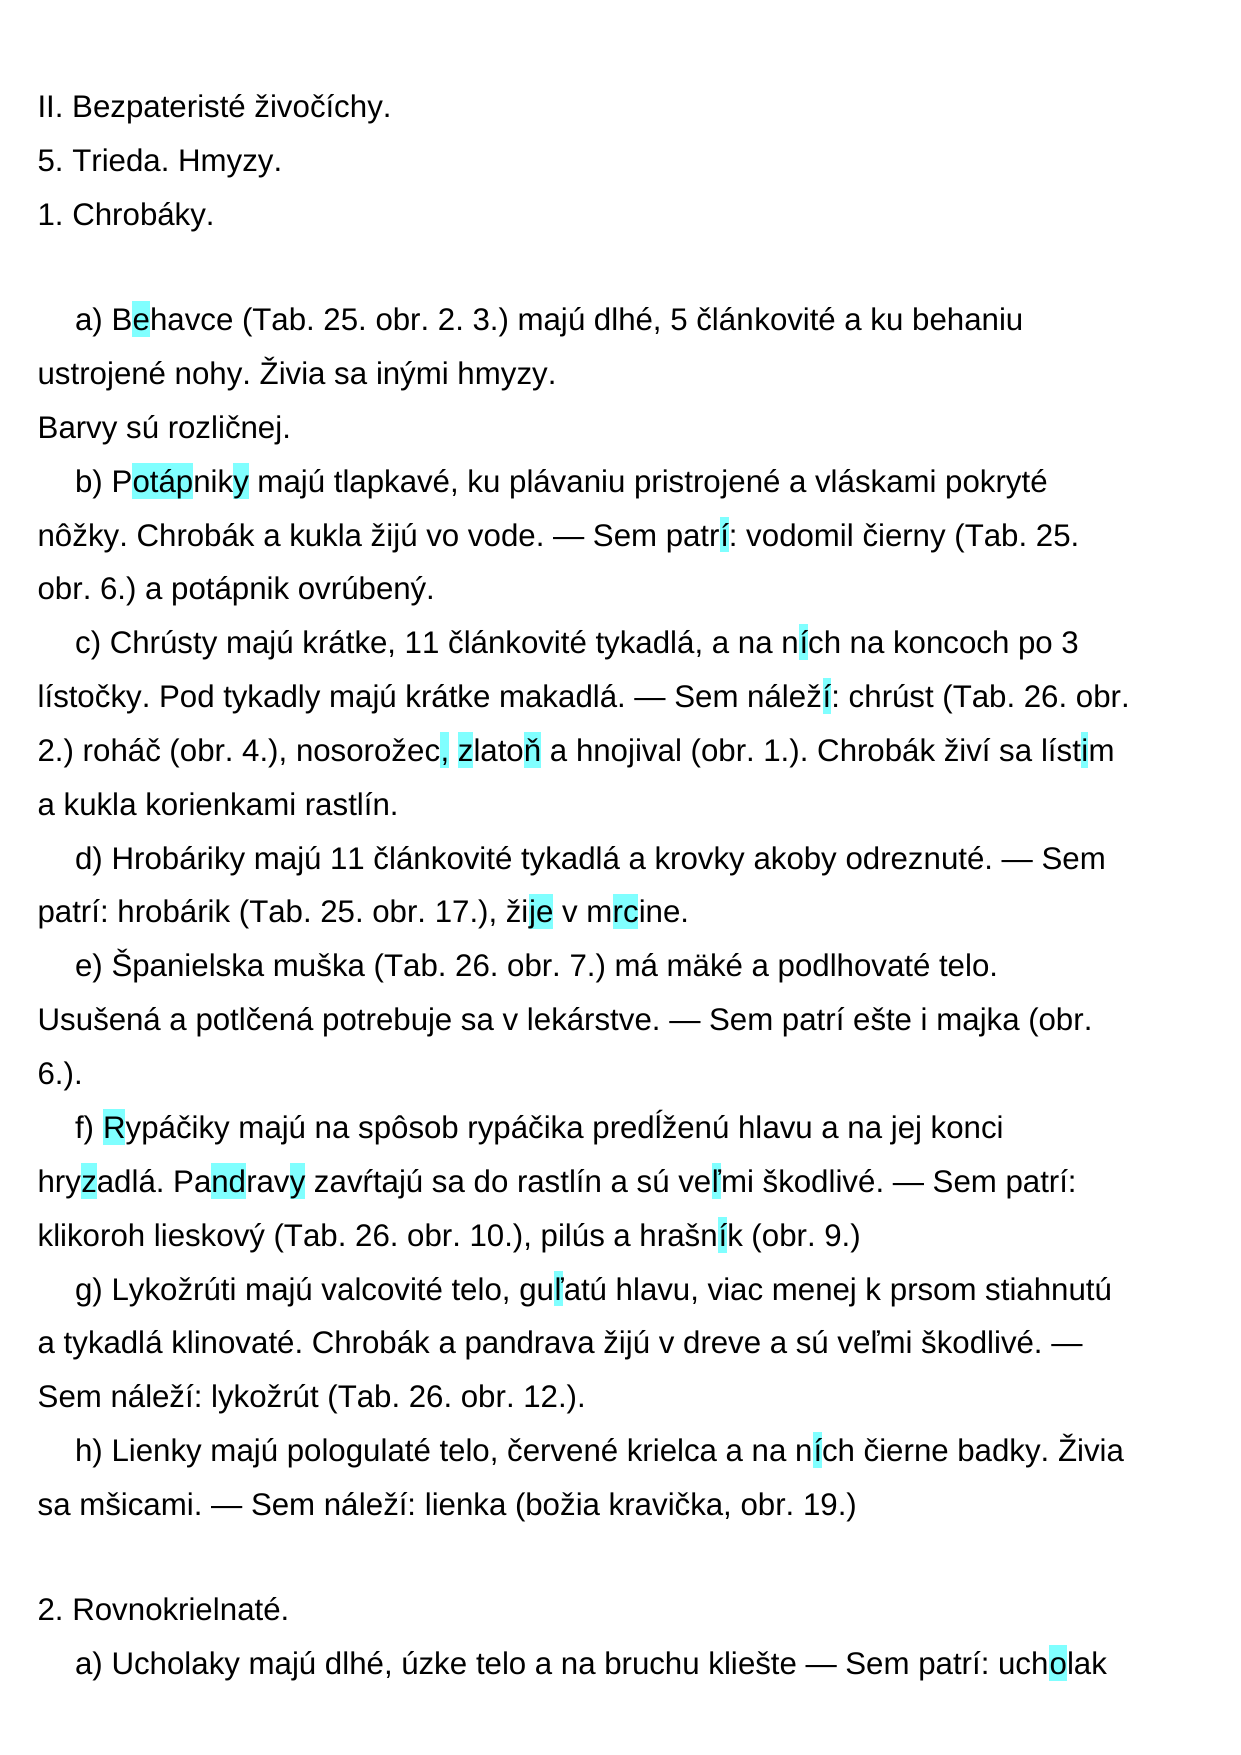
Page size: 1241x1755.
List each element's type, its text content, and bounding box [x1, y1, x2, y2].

text b) Potápniky majú tlapkavé, ku plávaniu pristro­jené a vláskami pokryté nôžky. Chrobák a kukla žijú vo vode. — Sem patrí: vodomil čierny (Tab. 25. obr. 6.) a potápnik ovrúbený. [37, 463, 1130, 606]
subtitle 1. Chrobáky. [37, 196, 1130, 232]
text a) Ucholaky majú dlhé, úzke telo a na bruchu kliešte — Sem patrí: ucholak [37, 1645, 1130, 1681]
text d) Hrobáriky majú 11 článkovité tykadlá a krovky akoby odreznuté. — Sem patrí: hrobárik (Tab. 25. obr. 17.), žije v mrcine. [37, 840, 1130, 929]
text f) Rypáčiky majú na spôsob rypáčika predĺženú hlavu a na jej konci hryzadlá. Pandravy zavŕtajú sa do rastlín a sú veľmi škodlivé. — Sem patrí: klikoroh lieskový (Tab. 26. obr. 10.), pilús a hrašník (obr. 9.) [37, 1109, 1130, 1253]
subtitle 5. Trieda. Hmyzy. [37, 142, 1130, 178]
subtitle II. Bezpateristé živočíchy. [37, 88, 1130, 124]
text c) Chrústy majú krátke, 11 článkovité tykadlá, a na ních na koncoch po 3 lístočky. Pod tykadly majú krátke makadlá. — Sem náleží: chrúst (Tab. 26. obr. 2.) roháč (obr. 4.), nosorožec, zlatoň a hnojival (obr. 1.). Chrobák živí sa lístim a kukla korienkami rastlín. [37, 624, 1130, 822]
text h) Lienky majú pologulaté telo, červené krielca a na ních čierne badky. Živia sa mšicami. — Sem ná­leží: lienka (božia kravička, obr. 19.) [37, 1432, 1130, 1522]
text e) Španielska muška (Tab. 26. obr. 7.) má mäké a podlhovaté telo. Usušená a potlčená potrebuje sa v lekárstve. — Sem patrí ešte i majka (obr. 6.). [37, 947, 1130, 1091]
text g) Lykožrúti majú valcovité telo, guľatú hlavu, viac menej k prsom stiahnutú a tykadlá klinovaté. Chrobák a pandrava žijú v dreve a sú veľmi škodlivé. — Sem náleží: lykožrút (Tab. 26. obr. 12.). [37, 1271, 1130, 1414]
text a) Behavce (Tab. 25. obr. 2. 3.) majú dlhé, 5 člán­kovité a ku behaniu ustrojené nohy. Živia sa inými hmyzy. [37, 301, 1130, 391]
subtitle 2. Rovnokrielnaté. [37, 1591, 1130, 1627]
text Barvy sú rozličnej. [37, 409, 1130, 445]
